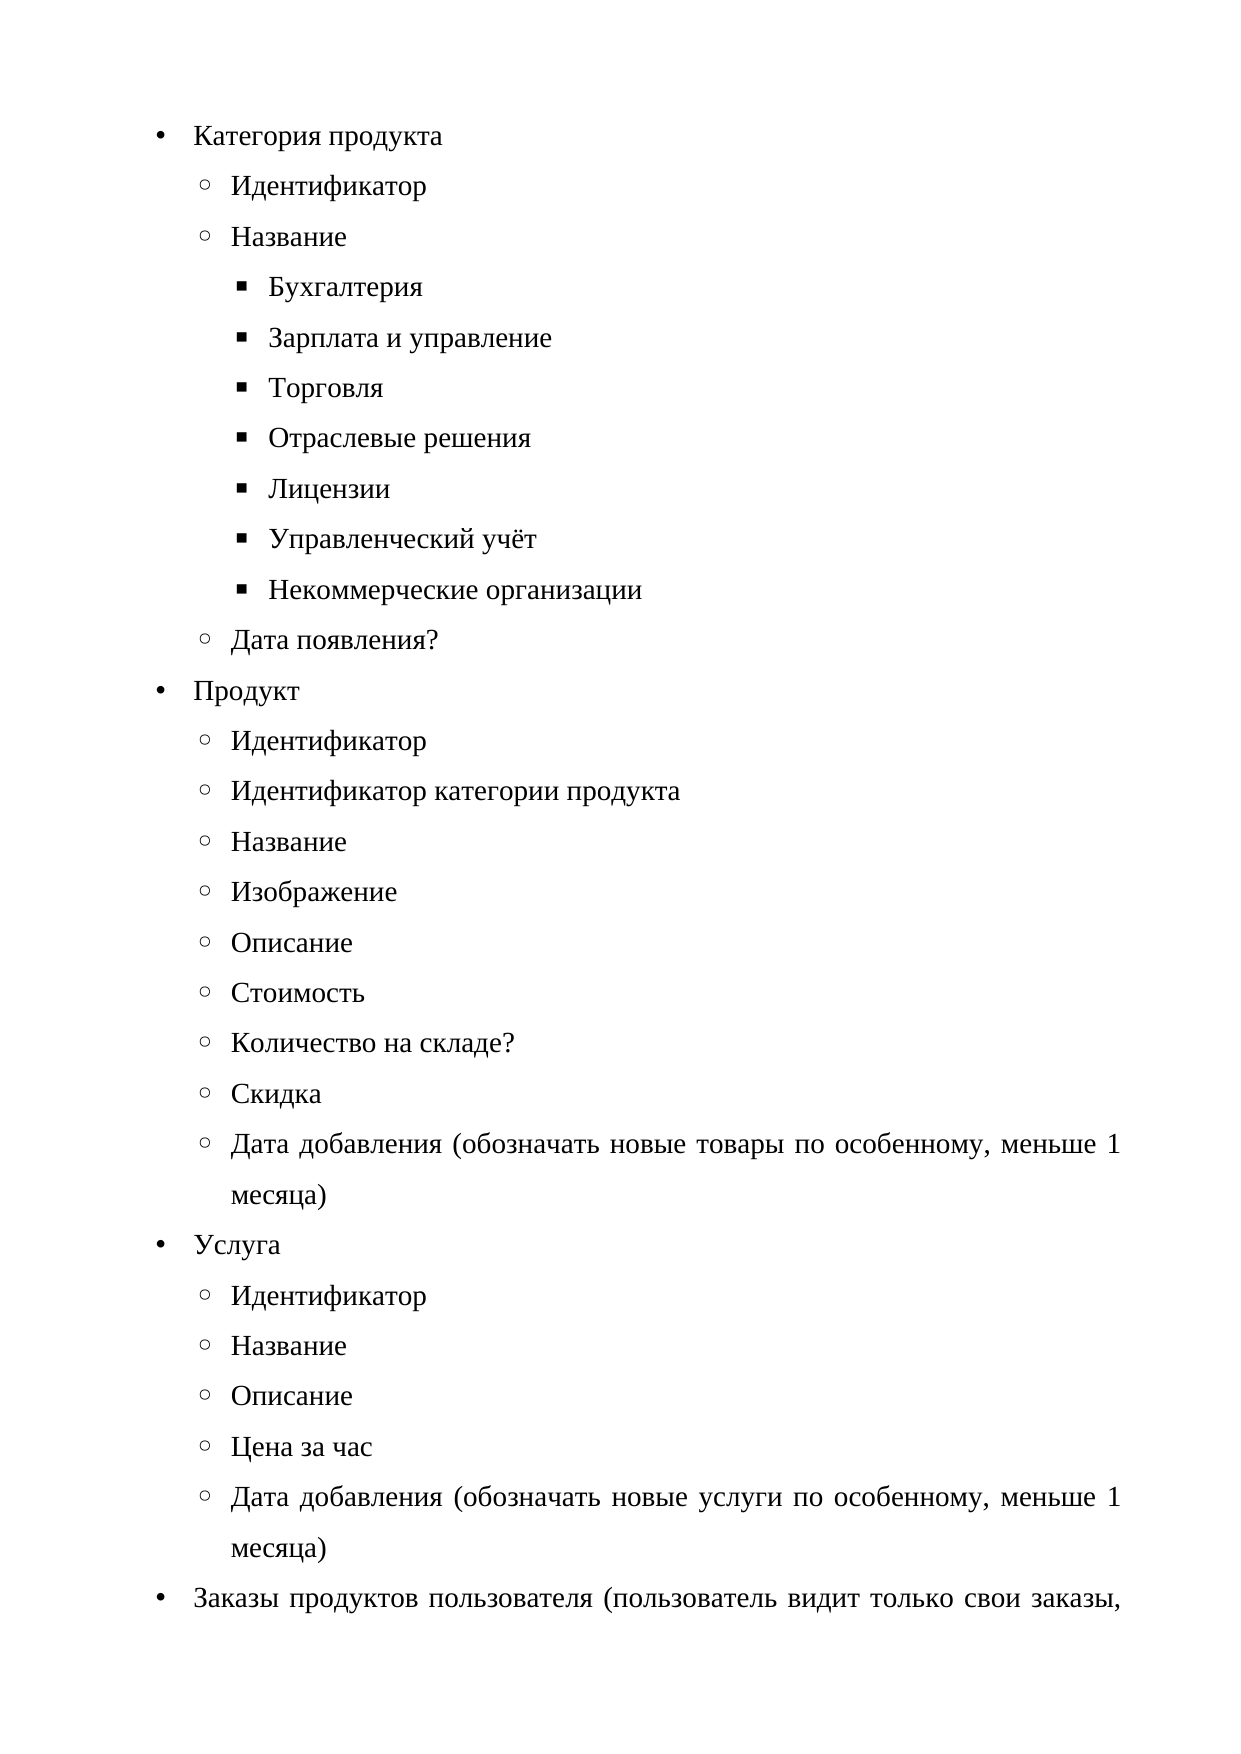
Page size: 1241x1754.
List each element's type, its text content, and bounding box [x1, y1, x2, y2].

list Дата появления? [193, 622, 1122, 656]
list Название [193, 824, 1122, 858]
list Изображение [193, 874, 1122, 908]
list Количество на складе? [193, 1026, 1122, 1059]
list Торговля [231, 370, 1122, 404]
list Управленческий учёт [231, 521, 1122, 555]
list Скидка [193, 1076, 1122, 1110]
list Стоимость [193, 975, 1122, 1009]
list Отраслевые решения [231, 421, 1122, 454]
list Категория продукта [156, 118, 1122, 152]
list Идентификатор [193, 723, 1122, 757]
list Бухгалтерия [231, 269, 1122, 303]
list Продукт [156, 673, 1122, 706]
list Зарплата и управление [231, 320, 1122, 353]
list Дата добавления (обозначать новые услуги по особенному, меньше 1 месяца) [193, 1479, 1122, 1563]
list Услуга [156, 1227, 1122, 1261]
list Некоммерческие организации [231, 572, 1122, 606]
list Дата добавления (обозначать новые товары по особенному, меньше 1 месяца) [193, 1126, 1122, 1210]
list Описание [193, 925, 1122, 958]
list Лицензии [231, 471, 1122, 505]
list Идентификатор категории продукта [193, 773, 1122, 807]
list Название [193, 1328, 1122, 1362]
list Название [193, 219, 1122, 253]
list Описание [193, 1378, 1122, 1412]
list Цена за час [193, 1429, 1122, 1462]
list Идентификатор [193, 1278, 1122, 1311]
list Идентификатор [193, 168, 1122, 202]
list Заказы продуктов пользователя (пользователь видит только свои заказы, [156, 1580, 1122, 1614]
